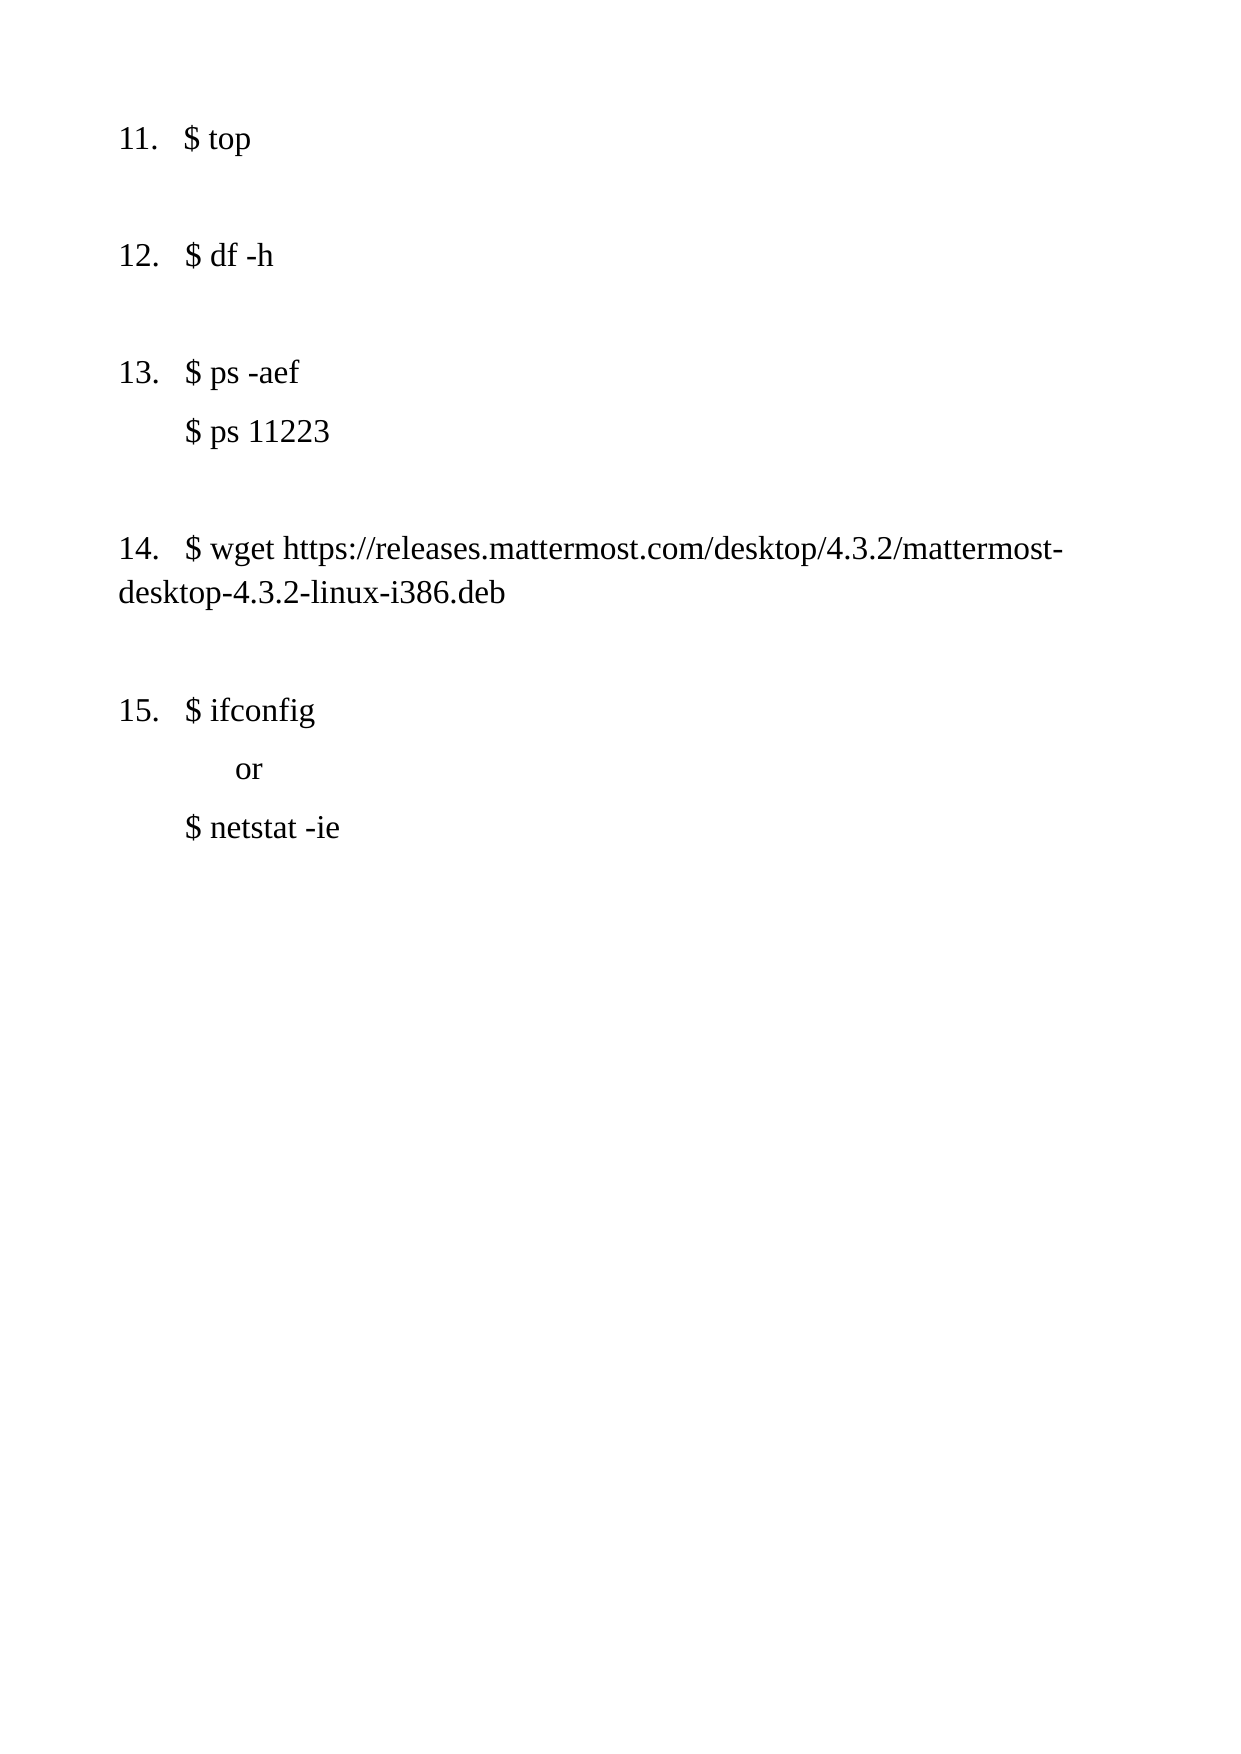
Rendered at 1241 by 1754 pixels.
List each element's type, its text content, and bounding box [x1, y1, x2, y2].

text $ ps 11223 [118, 411, 1122, 450]
text 11. $ top [118, 118, 1122, 156]
text or [118, 749, 1122, 787]
text 14. $ wget https://releases.mattermost.com/desktop/4.3.2/mattermost-desktop-4.3.2-linux-i386.deb [118, 529, 1122, 611]
text 13. $ ps -aef [118, 353, 1122, 391]
text 15. $ ifconfig [118, 690, 1122, 728]
text $ netstat -ie [118, 807, 1122, 846]
text 12. $ df -h [118, 235, 1122, 274]
